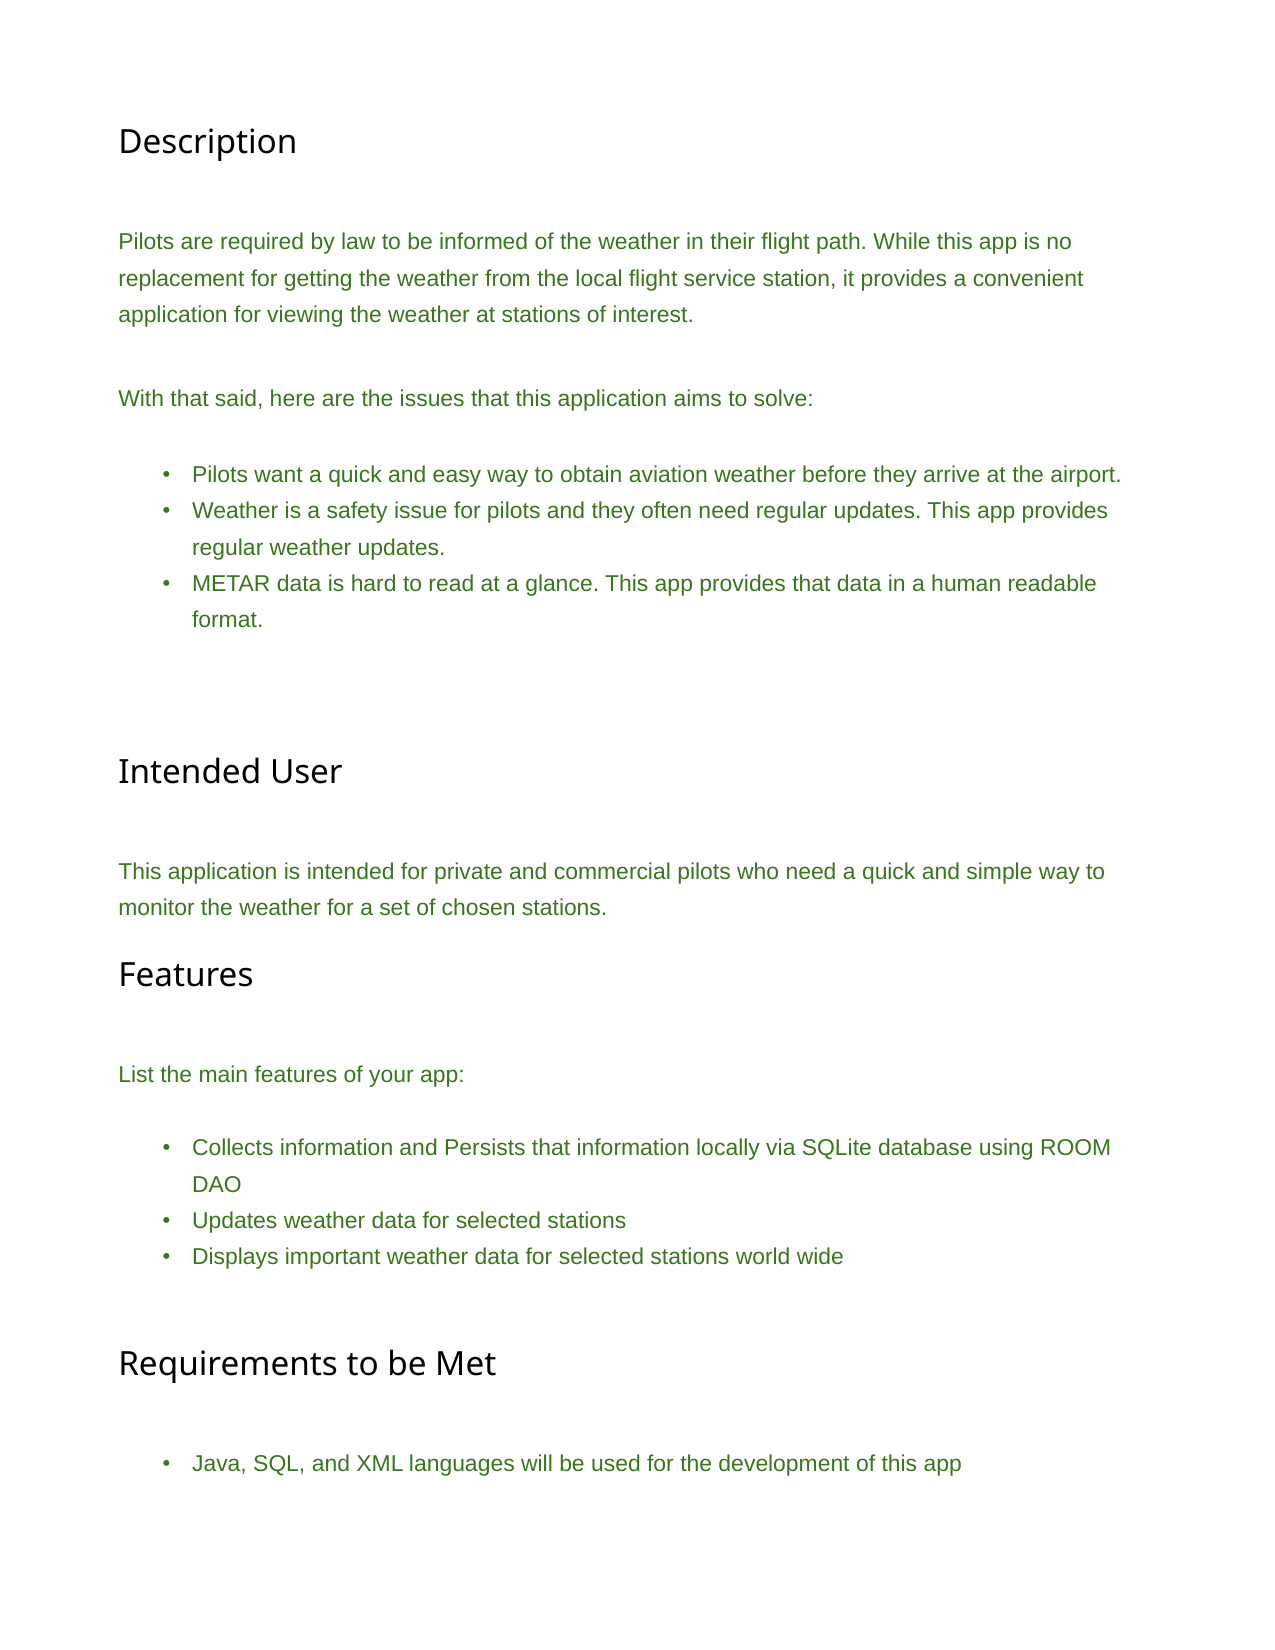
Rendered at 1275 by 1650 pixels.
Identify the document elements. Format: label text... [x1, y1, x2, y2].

subtitle Intended User [118, 747, 1157, 793]
text With that said, here are the issues that this application aims to solve: [118, 385, 1157, 411]
text List the main features of your app: [118, 1061, 1157, 1088]
list Displays important weather data for selected stations world wide [162, 1243, 1157, 1269]
text Pilots are required by law to be informed of the weather in their flight path. While this app is no replacement for getting the weather from the local flight service station, it provides a convenient application for viewing the weather at stations of interest. [118, 228, 1157, 327]
list METAR data is hard to read at a glance. This app provides that data in a human readable format. [162, 570, 1157, 633]
subtitle Description [118, 118, 1157, 163]
list Collects information and Persists that information locally via SQLite database using ROOM DAO [162, 1134, 1157, 1197]
subtitle Requirements to be Met [118, 1340, 1157, 1385]
list Weather is a safety issue for pilots and they often need regular updates. This app provides regular weather updates. [162, 497, 1157, 560]
text This application is intended for private and commercial pilots who need a quick and simple way to monitor the weather for a set of chosen stations. [118, 858, 1157, 920]
list Updates weather data for selected stations [162, 1207, 1157, 1233]
list Pilots want a quick and easy way to obtain aviation weather before they arrive at the airport. [162, 461, 1157, 487]
subtitle Features [118, 951, 1157, 997]
list Java, SQL, and XML languages will be used for the development of this app [162, 1450, 1157, 1477]
